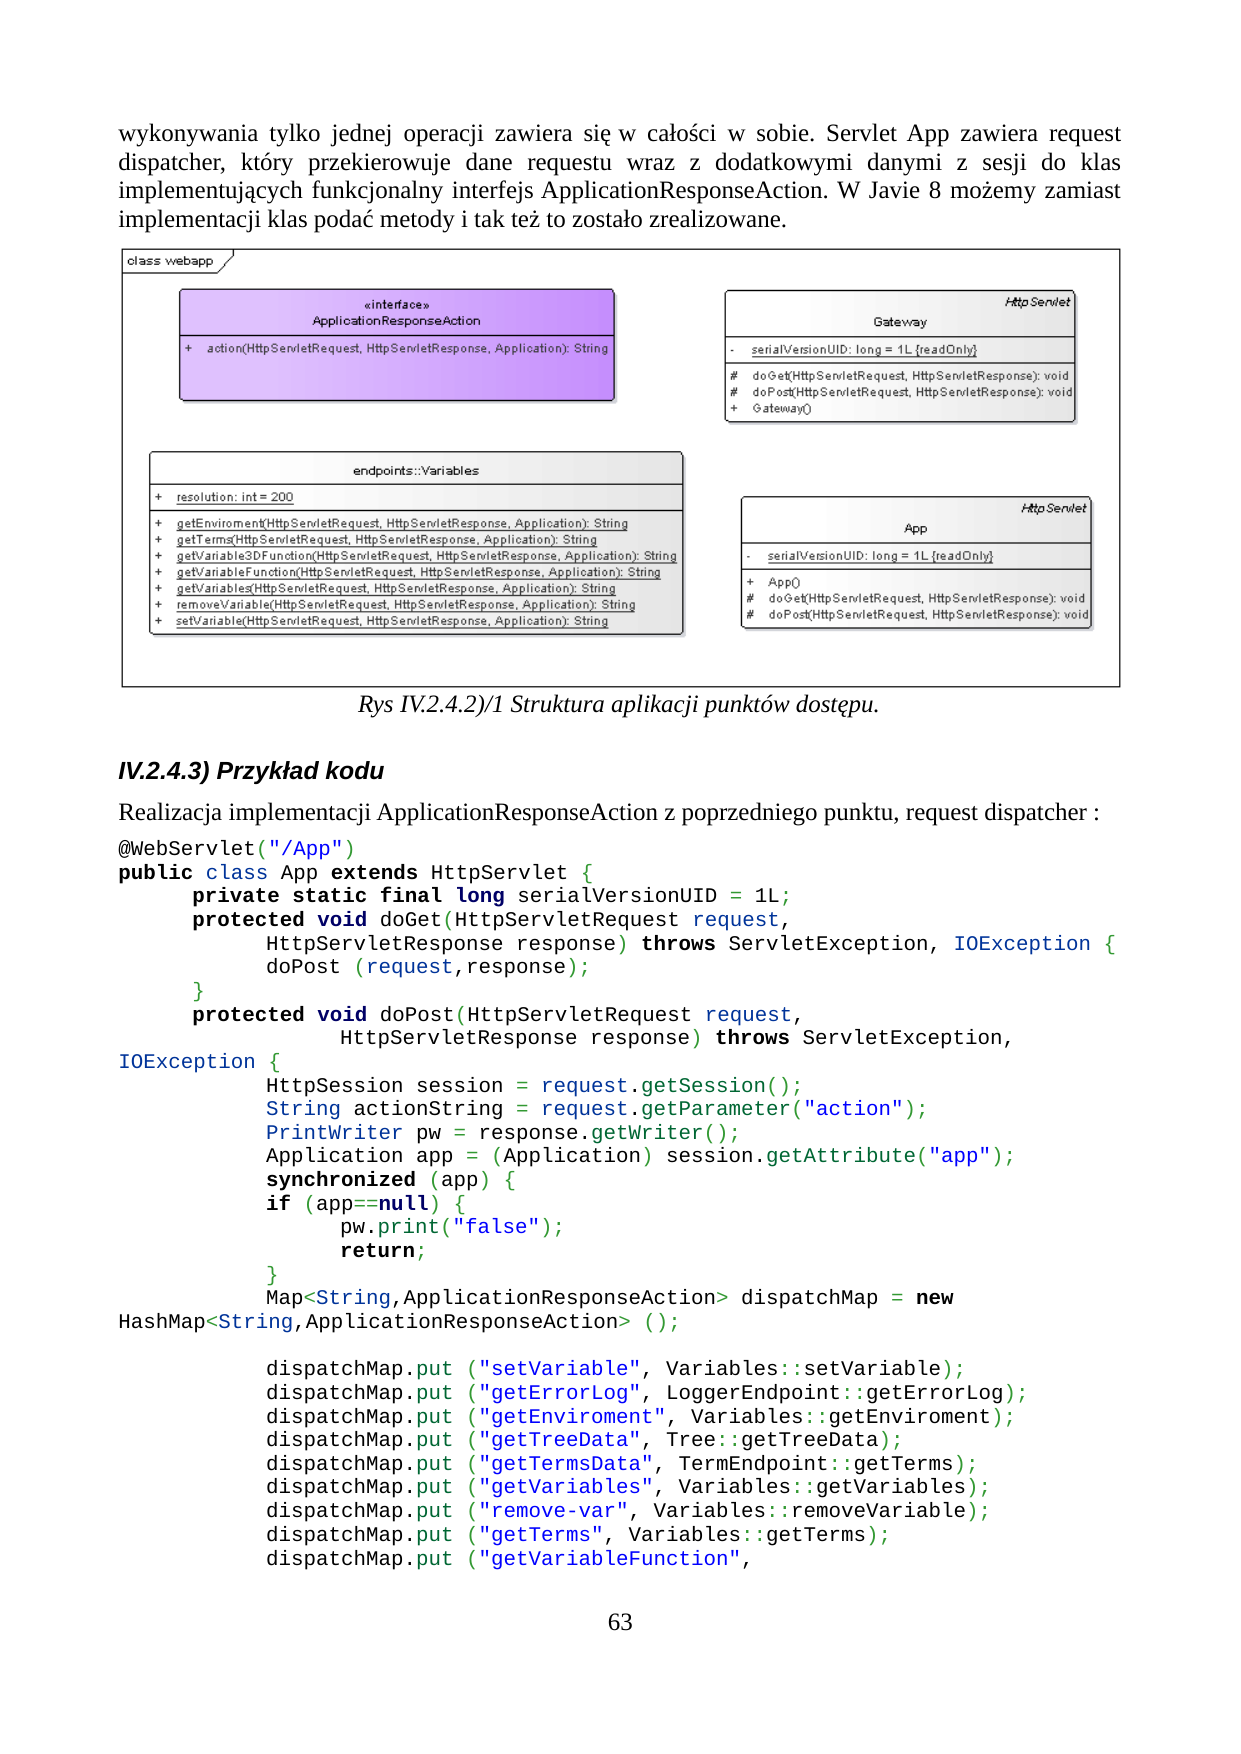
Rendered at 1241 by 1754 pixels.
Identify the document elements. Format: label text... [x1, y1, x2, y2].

text dispatchMap.put ("getTermsData", TermEndpoint::getTerms); [118, 1453, 1122, 1477]
text } [118, 980, 1122, 1004]
text @WebServlet("/App") [118, 838, 1122, 862]
text wykonywania tylko jednej operacji zawiera się w całości w sobie. Servlet App zawiera request dispatcher, który przekierowuje dane requestu wraz z dodatkowymi danymi z sesji do klas implementujących funkcjonalny interfejs ApplicationResponseAction. W Javie 8 możemy zamiast implementacji klas podać metody i tak też to zostało zrealizowane. [118, 118, 1122, 233]
text HttpServletResponse response) throws ServletException, IOException { [118, 1027, 1122, 1074]
text synchronized (app) { [118, 1169, 1122, 1193]
subtitle Przykład kodu [118, 756, 1122, 784]
text HttpServletResponse response) throws ServletException, IOException { [118, 933, 1122, 956]
text dispatchMap.put ("setVariable", Variables::setVariable); [118, 1358, 1122, 1382]
text public class App extends HttpServlet { [118, 862, 1122, 885]
text Rys IV.2.4.2)/1 Struktura aplikacji punktów dostępu. [118, 690, 1122, 718]
text protected void doGet(HttpServletRequest request, [118, 909, 1122, 933]
text dispatchMap.put ("getErrorLog", LoggerEndpoint::getErrorLog); [118, 1382, 1122, 1406]
text Application app = (Application) session.getAttribute("app"); [118, 1146, 1122, 1169]
text dispatchMap.put ("getEnviroment", Variables::getEnviroment); [118, 1406, 1122, 1429]
text Map<String,ApplicationResponseAction> dispatchMap = new HashMap<String,ApplicationResponseAction> (); [118, 1287, 1122, 1335]
text return; [118, 1240, 1122, 1264]
text doPost (request,response); [118, 956, 1122, 980]
text protected void doPost(HttpServletRequest request, [118, 1004, 1122, 1027]
text dispatchMap.put ("getTerms", Variables::getTerms); [118, 1524, 1122, 1547]
text pw.print("false"); [118, 1216, 1122, 1240]
text PrintWriter pw = response.getWriter(); [118, 1122, 1122, 1146]
text dispatchMap.put ("getVariables", Variables::getVariables); [118, 1477, 1122, 1500]
text dispatchMap.put ("getVariableFunction", [118, 1547, 1122, 1571]
text String actionString = request.getParameter("action"); [118, 1098, 1122, 1122]
picture [118, 245, 1123, 690]
text } [118, 1264, 1122, 1287]
text dispatchMap.put ("getTreeData", Tree::getTreeData); [118, 1429, 1122, 1453]
text if (app==null) { [118, 1193, 1122, 1216]
text HttpSession session = request.getSession(); [118, 1074, 1122, 1098]
text private static final long serialVersionUID = 1L; [118, 885, 1122, 909]
text dispatchMap.put ("remove-var", Variables::removeVariable); [118, 1500, 1122, 1524]
text Realizacja implementacji ApplicationResponseAction z poprzedniego punktu, request dispatcher : [118, 797, 1122, 826]
